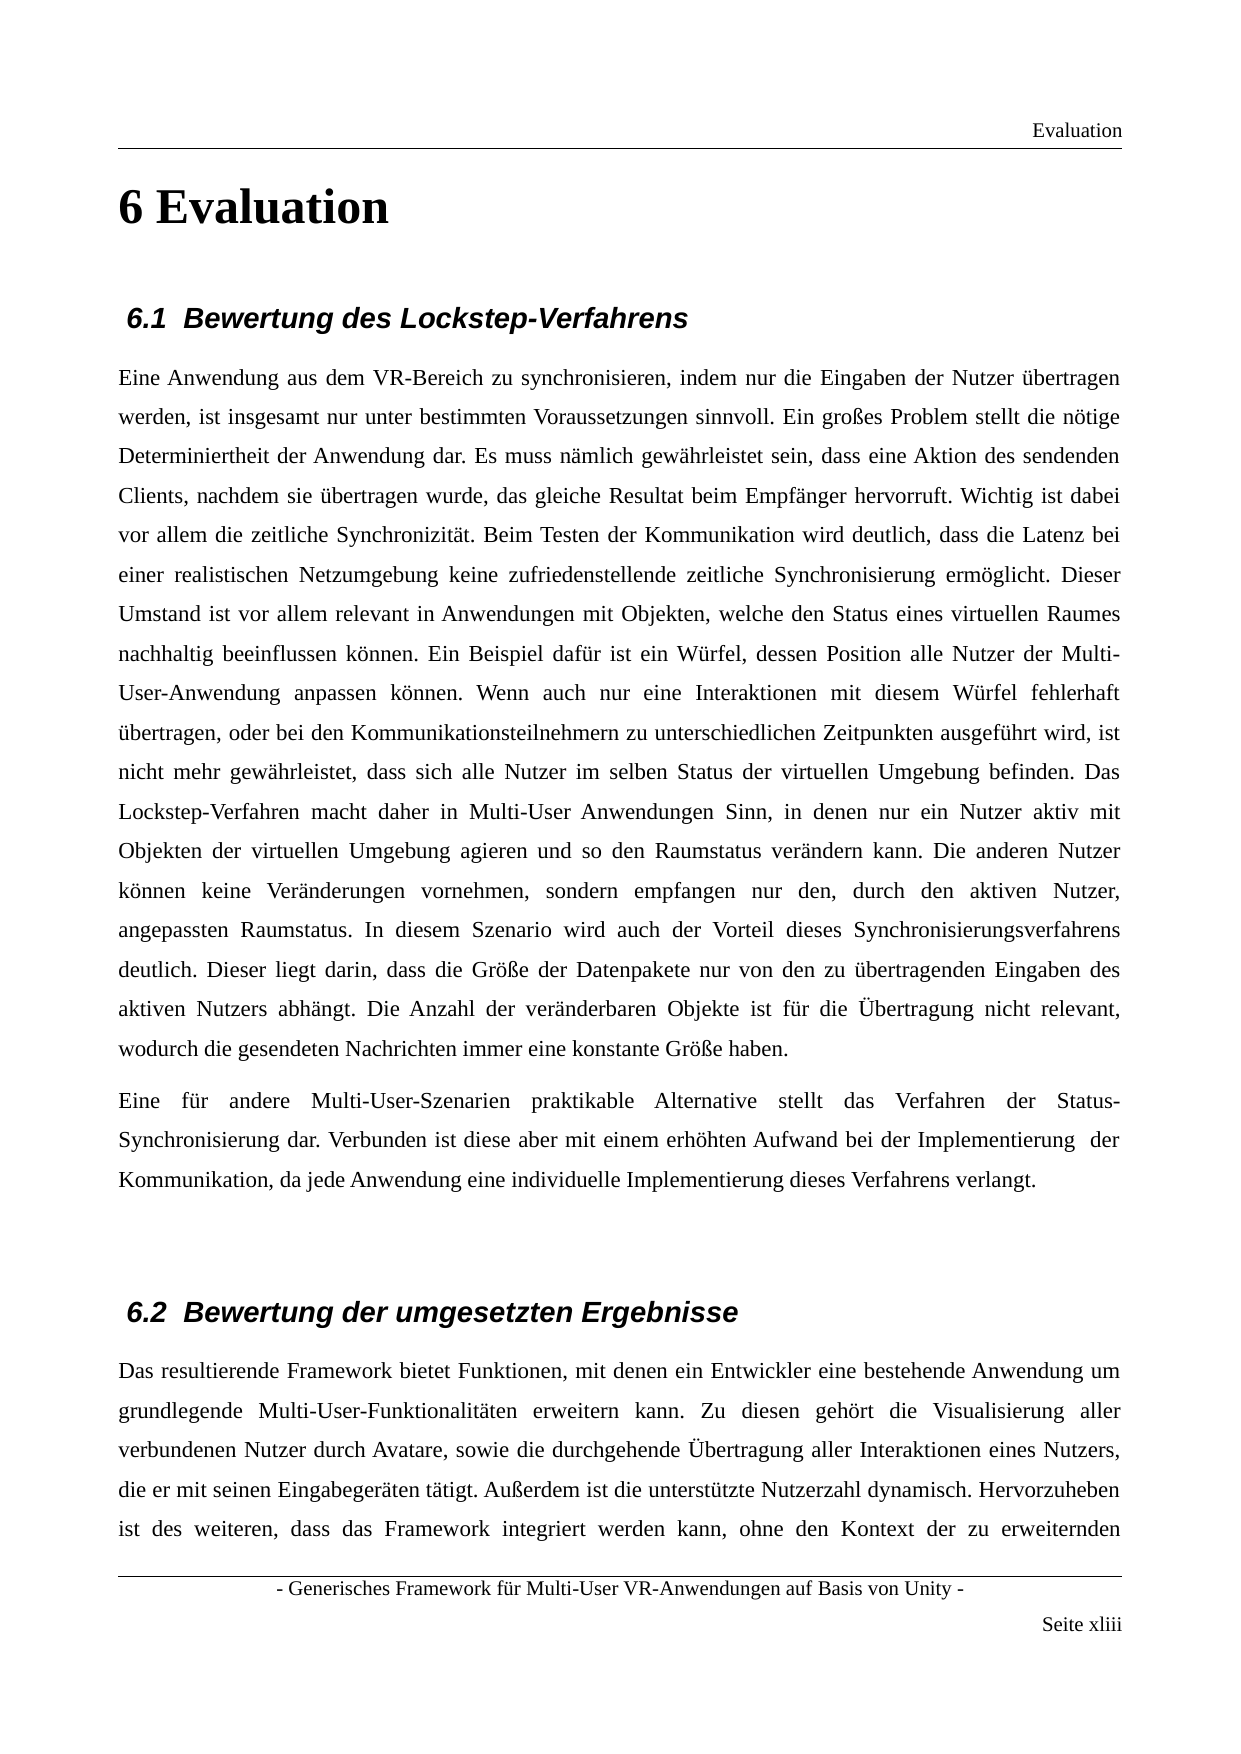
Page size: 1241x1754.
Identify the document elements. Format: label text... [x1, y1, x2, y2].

subtitle Bewertung des Lockstep-Verfahrens [118, 301, 1122, 334]
subtitle Bewertung der umgesetzten Ergebnisse [118, 1295, 1122, 1328]
subtitle Evaluation [118, 177, 1122, 234]
text Das resultierende Framework bietet Funktionen, mit denen ein Entwickler eine bestehende Anwendung um grundlegende Multi-User-Funktionalitäten erweitern kann. Zu diesen gehört die Visualisierung aller verbundenen Nutzer durch Avatare, sowie die durchgehende Übertragung aller Interaktionen eines Nutzers, die er mit seinen Eingabegeräten tätigt. Außerdem ist die unterstützte Nutzerzahl dynamisch. Hervorzuheben ist des weiteren, dass das Framework integriert werden kann, ohne den Kontext der zu erweiternden [118, 1357, 1122, 1542]
text Eine für andere Multi-User-Szenarien praktikable Alternative stellt das Verfahren der Status-Synchronisierung dar. Verbunden ist diese aber mit einem erhöhten Aufwand bei der Implementierung der Kommunikation, da jede Anwendung eine individuelle Implementierung dieses Verfahrens verlangt. [118, 1087, 1122, 1192]
text Eine Anwendung aus dem VR-Bereich zu synchronisieren, indem nur die Eingaben der Nutzer übertragen werden, ist insgesamt nur unter bestimmten Voraussetzungen sinnvoll. Ein großes Problem stellt die nötige Determiniertheit der Anwendung dar. Es muss nämlich gewährleistet sein, dass eine Aktion des sendenden Clients, nachdem sie übertragen wurde, das gleiche Resultat beim Empfänger hervorruft. Wichtig ist dabei vor allem die zeitliche Synchronizität. Beim Testen der Kommunikation wird deutlich, dass die Latenz bei einer realistischen Netzumgebung keine zufriedenstellende zeitliche Synchronisierung ermöglicht. Dieser Umstand ist vor allem relevant in Anwendungen mit Objekten, welche den Status eines virtuellen Raumes nachhaltig beeinflussen können. Ein Beispiel dafür ist ein Würfel, dessen Position alle Nutzer der Multi-User-Anwendung anpassen können. Wenn auch nur eine Interaktionen mit diesem Würfel fehlerhaft übertragen, oder bei den Kommunikationsteilnehmern zu unterschiedlichen Zeitpunkten ausgeführt wird, ist nicht mehr gewährleistet, dass sich alle Nutzer im selben Status der virtuellen Umgebung befinden. Das Lockstep-Verfahren macht daher in Multi-User Anwendungen Sinn, in denen nur ein Nutzer aktiv mit Objekten der virtuellen Umgebung agieren und so den Raumstatus verändern kann. Die anderen Nutzer können keine Veränderungen vornehmen, sondern empfangen nur den, durch den aktiven Nutzer, angepassten Raumstatus. In diesem Szenario wird auch der Vorteil dieses Synchronisierungsverfahrens deutlich. Dieser liegt darin, dass die Größe der Datenpakete nur von den zu übertragenden Eingaben des aktiven Nutzers abhängt. Die Anzahl der veränderbaren Objekte ist für die Übertragung nicht relevant, wodurch die gesendeten Nachrichten immer eine konstante Größe haben. [118, 364, 1122, 1061]
